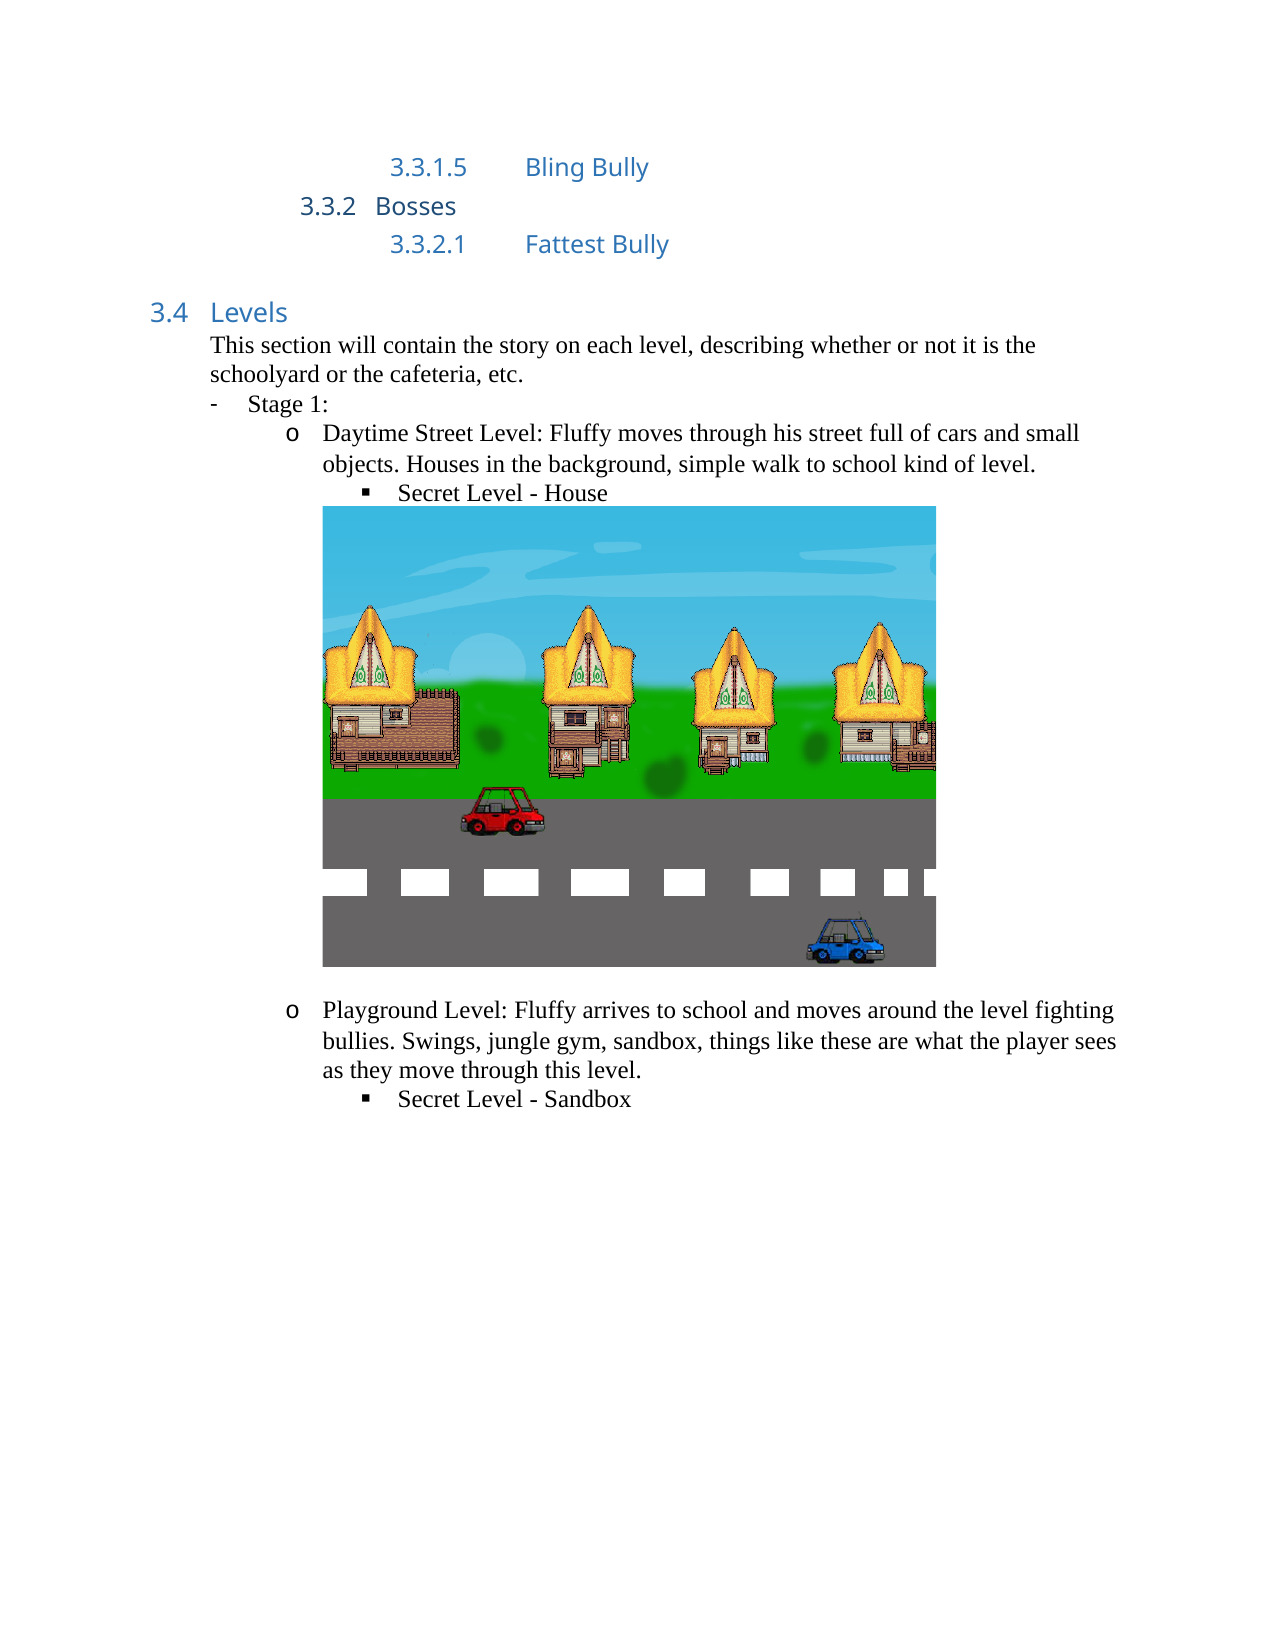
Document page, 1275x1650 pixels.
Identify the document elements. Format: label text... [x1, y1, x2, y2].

subtitle Bosses [300, 188, 1125, 222]
subtitle Fattest Bully [390, 226, 1125, 261]
list Daytime Street Level: Fluffy moves through his street full of cars and small objects. Houses in the background, simple walk to school kind of level. [285, 418, 1125, 478]
subtitle Bling Bully [390, 150, 1125, 184]
list Stage 1: [210, 388, 1125, 418]
picture [322, 506, 937, 967]
list Secret Level - House [360, 478, 1125, 507]
subtitle Levels [150, 293, 1125, 330]
list Secret Level - Sandbox [360, 1084, 1125, 1113]
text This section will contain the story on each level, describing whether or not it is the schoolyard or the cafeteria, etc. [210, 330, 1125, 388]
list Playground Level: Fluffy arrives to school and moves around the level fighting bullies. Swings, jungle gym, sandbox, things like these are what the player sees as they move through this level. [285, 996, 1125, 1084]
